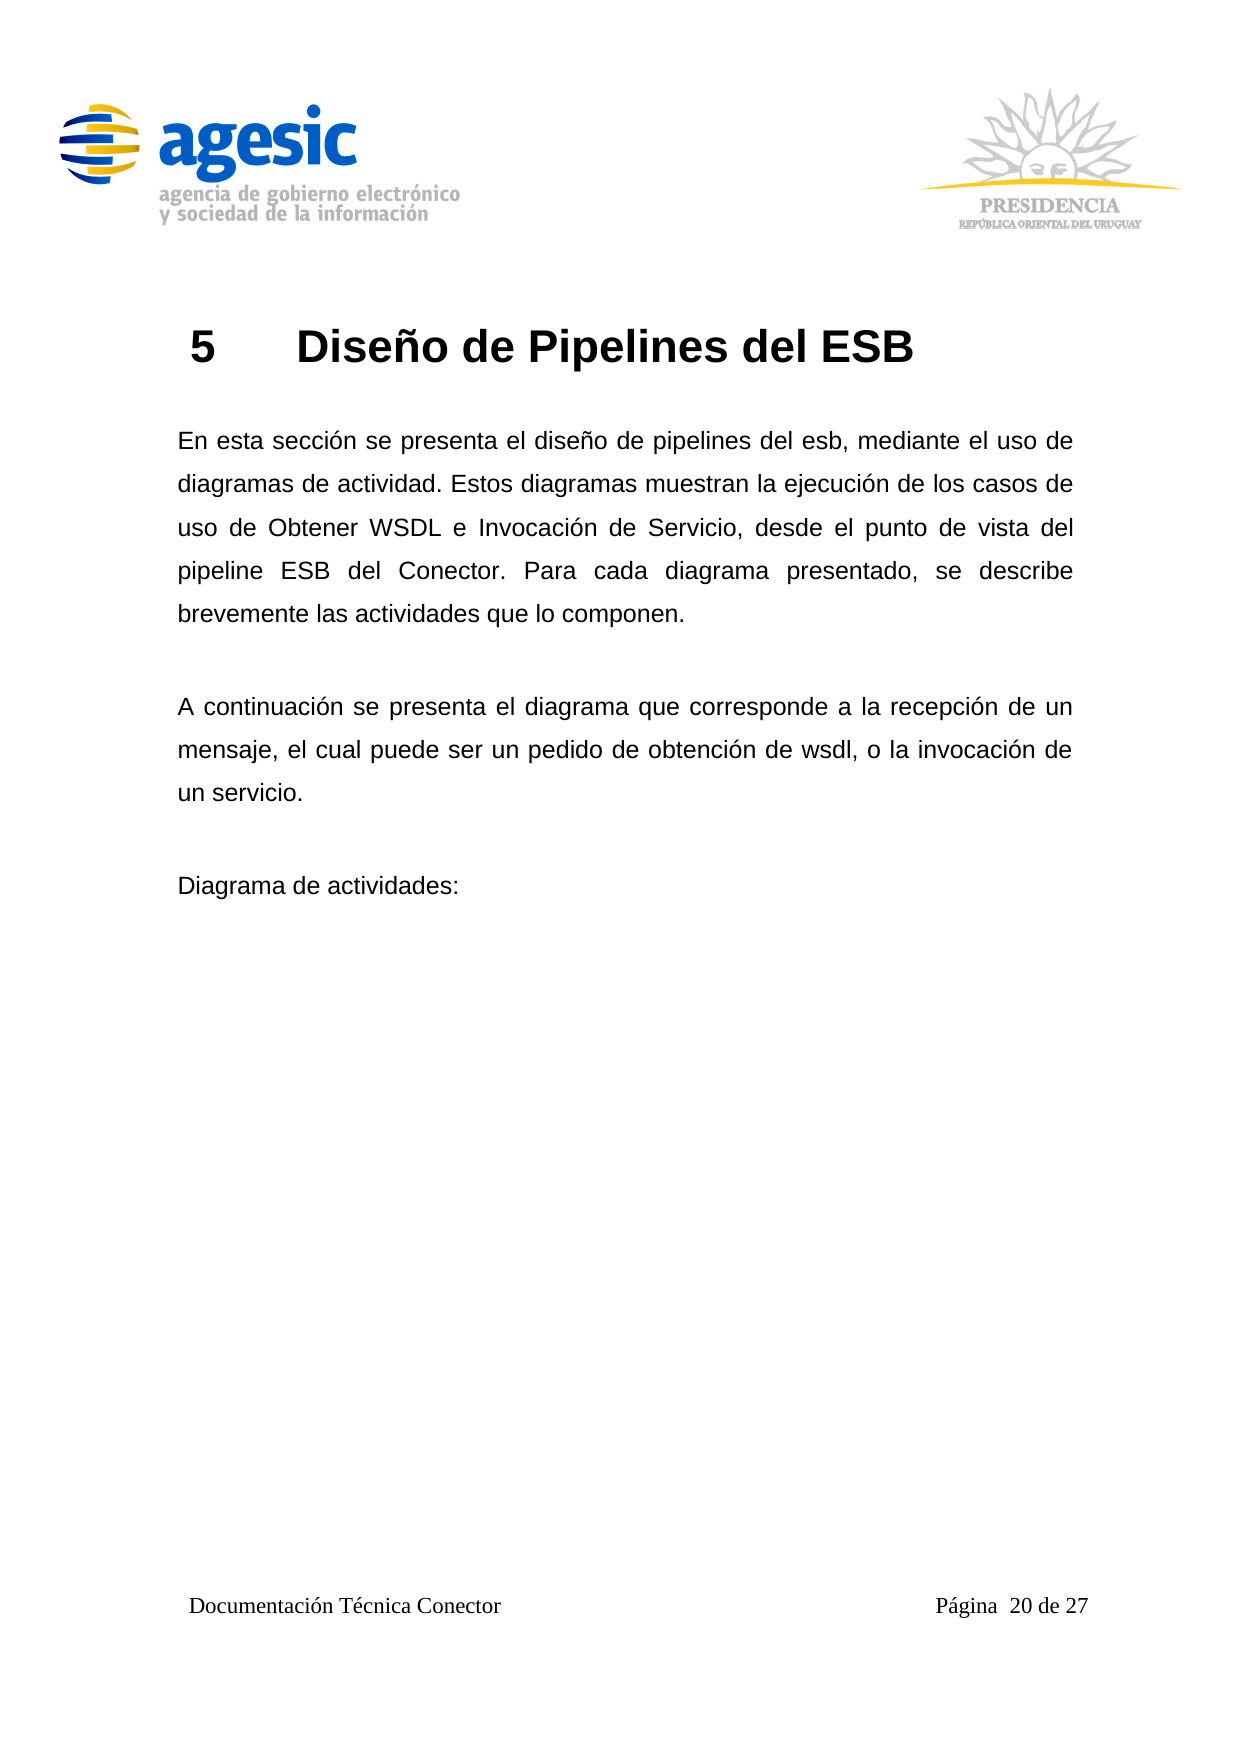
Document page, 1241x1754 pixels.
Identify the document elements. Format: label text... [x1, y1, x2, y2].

picture [59, 88, 1182, 229]
text En esta sección se presenta el diseño de pipelines del esb, mediante el uso de diagramas de actividad. Estos diagramas muestran la ejecución de los casos de uso de Obtener WSDL e Invocación de Servicio, desde el punto de vista del pipeline ESB del Conector. Para cada diagrama presentado, se describe brevemente las actividades que lo componen. [177, 426, 1075, 628]
text A continuación se presenta el diagrama que corresponde a la recepción de un mensaje, el cual puede ser un pedido de obtención de wsdl, o la invocación de un servicio. [177, 692, 1075, 807]
text Diagrama de actividades: [177, 871, 1075, 900]
subtitle Diseño de Pipelines del ESB [177, 308, 1075, 376]
